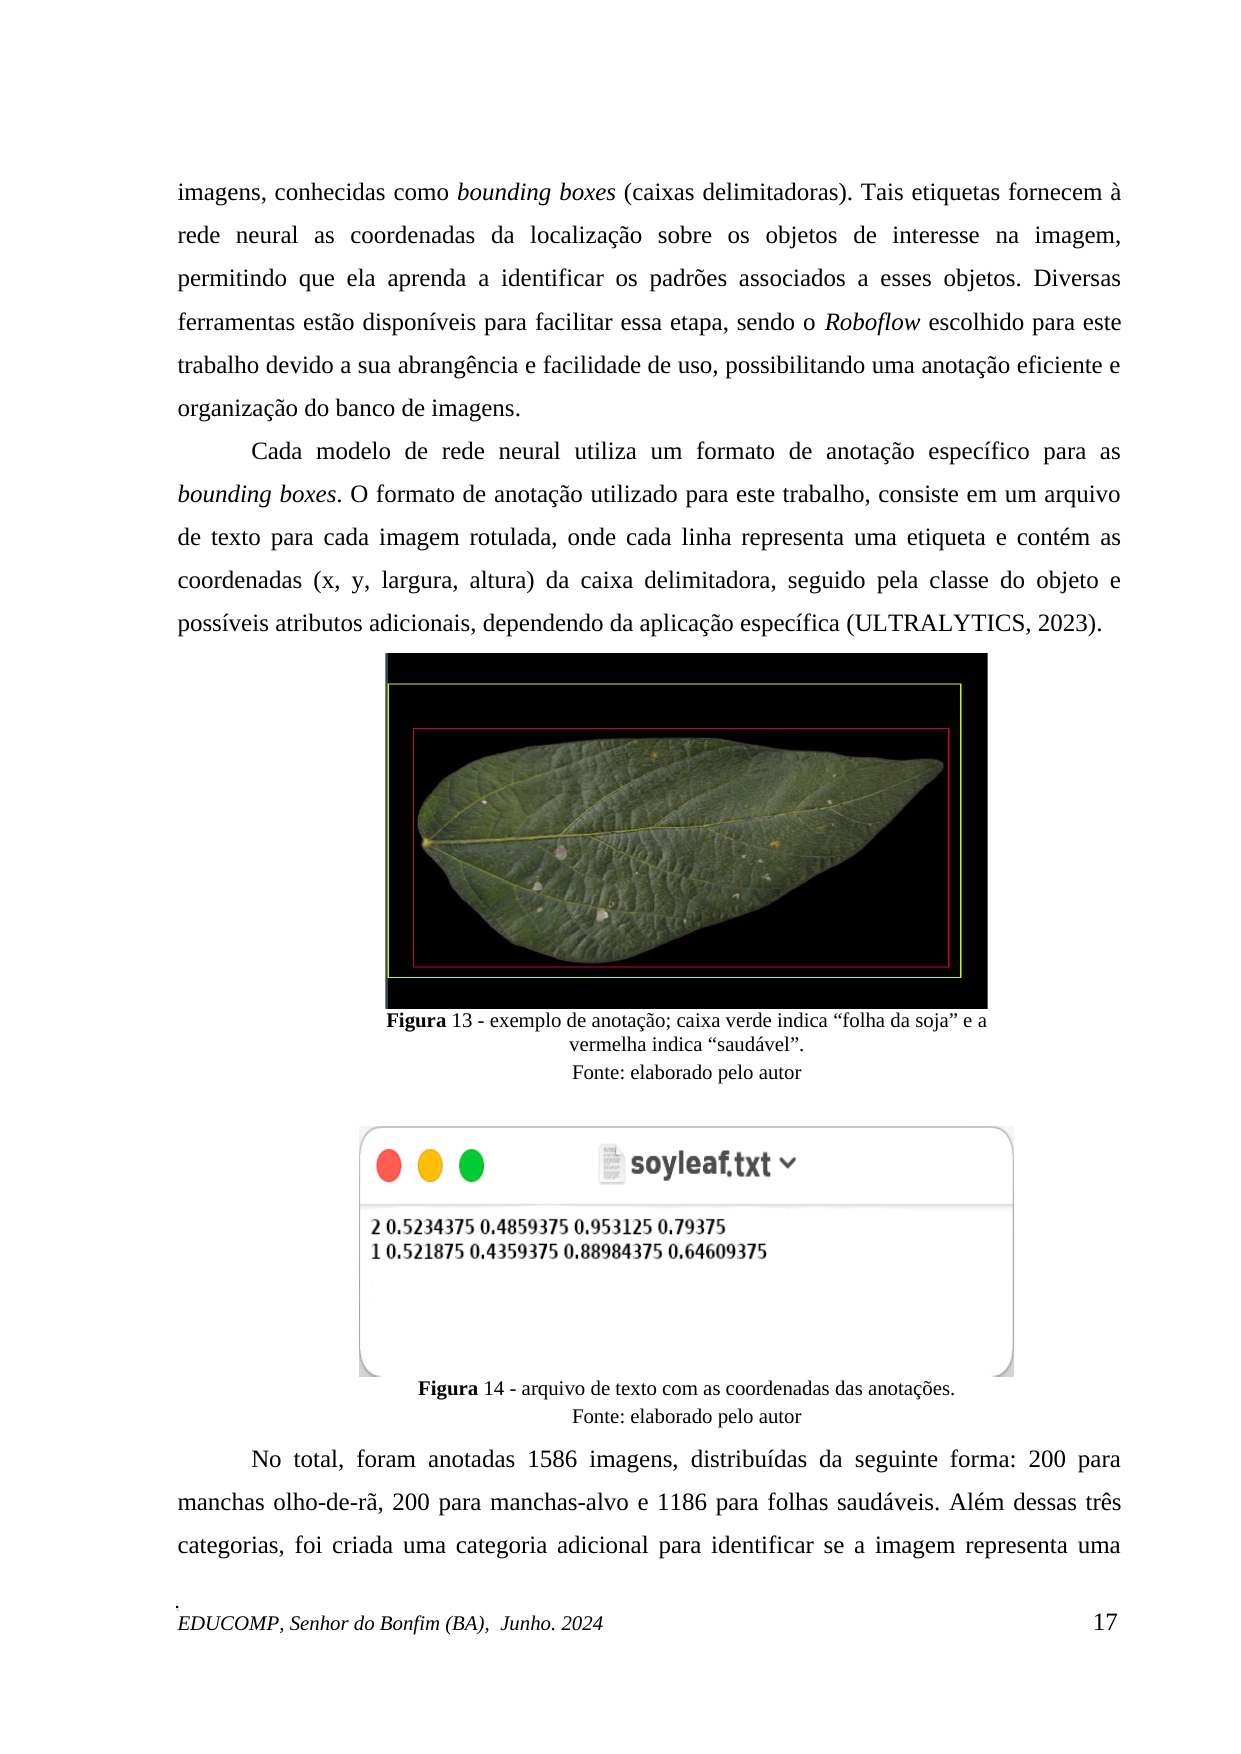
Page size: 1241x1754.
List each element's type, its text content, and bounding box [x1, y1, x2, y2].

text Fonte: elaborado pelo autor [342, 1404, 1031, 1428]
text imagens, conhecidas como bounding boxes (caixas delimitadoras). Tais etiquetas fornecem à rede neural as coordenadas da localização sobre os objetos de interesse na imagem, permitindo que ela aprenda a identificar os padrões associados a esses objetos. Diversas ferramentas estão disponíveis para facilitar essa etapa, sendo o Roboflow escolhido para este trabalho devido a sua abrangência e facilidade de uso, possibilitando uma anotação eficiente e organização do banco de imagens. [177, 177, 1122, 422]
text Figura 14 - arquivo de texto com as coordenadas das anotações. [342, 1126, 1031, 1400]
text Fonte: elaborado pelo autor [369, 1060, 1004, 1084]
text Figura 13 - exemplo de anotação; caixa verde indica “folha da soja” e a vermelha indica “saudável”. [369, 654, 1004, 1056]
text No total, foram anotadas 1586 imagens, distribuídas da seguinte forma: 200 para manchas olho-de-rã, 200 para manchas-alvo e 1186 para folhas saudáveis. Além dessas três categorias, foi criada uma categoria adicional para identificar se a imagem representa uma [177, 1444, 1122, 1559]
text Cada modelo de rede neural utiliza um formato de anotação específico para as bounding boxes. O formato de anotação utilizado para este trabalho, consiste em um arquivo de texto para cada imagem rotulada, onde cada linha representa uma etiqueta e contém as coordenadas (x, y, largura, altura) da caixa delimitadora, seguido pela classe do objeto e possíveis atributos adicionais, dependendo da aplicação específica (ULTRALYTICS, 2023). [177, 436, 1122, 637]
picture [359, 1126, 1015, 1377]
picture [385, 653, 988, 1009]
